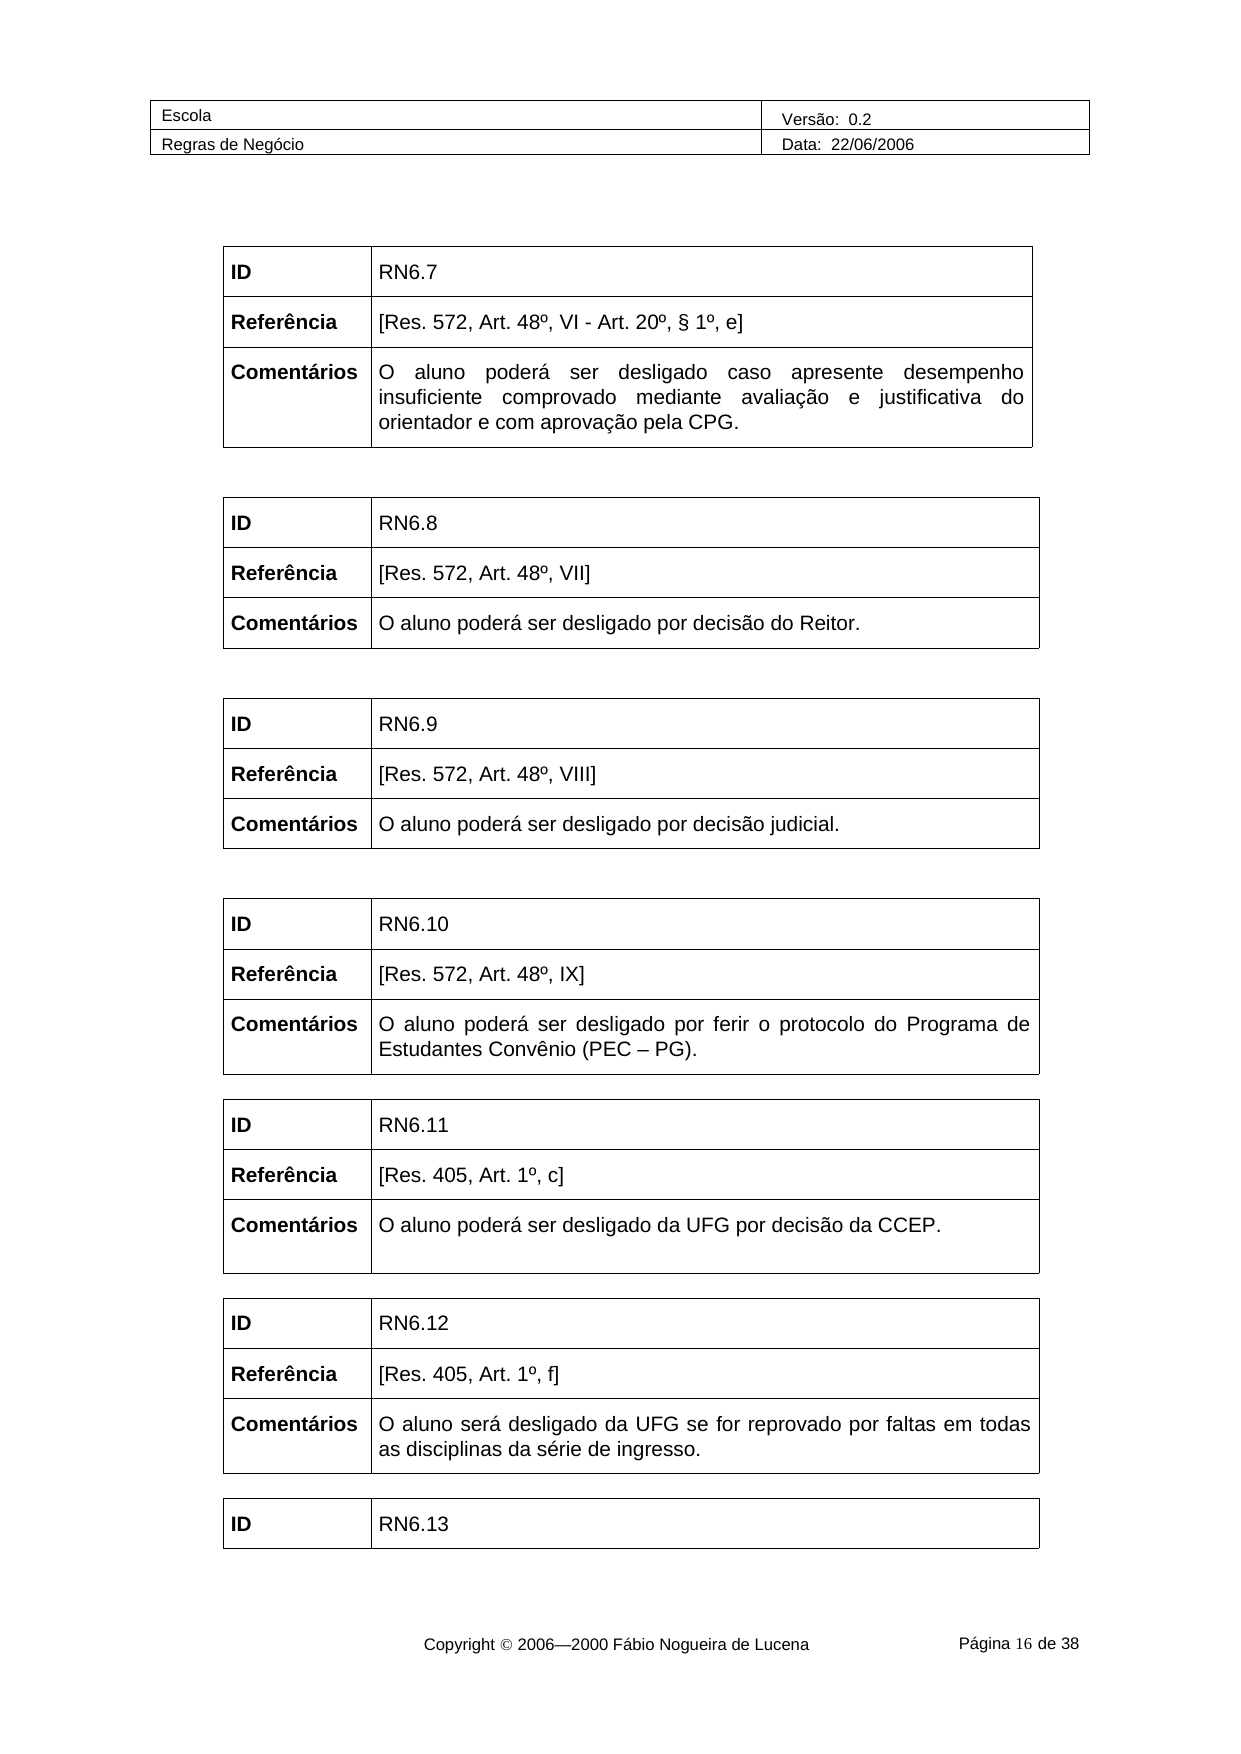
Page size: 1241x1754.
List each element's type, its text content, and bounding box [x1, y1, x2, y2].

table_cell [Res. 572, Art. 48º, VI - Art. 20º, § 1º, e] [372, 297, 1032, 347]
table_cell Comentários [224, 1399, 371, 1473]
table_header RN6.11 [372, 1100, 1039, 1149]
table_header ID [224, 498, 371, 547]
table_cell [Res. 572, Art. 48º, IX] [372, 950, 1039, 998]
table_cell Comentários [224, 348, 371, 447]
table_cell O aluno poderá ser desligado por ferir o protocolo do Programa de Estudantes Convênio (PEC – PG). [372, 1000, 1039, 1074]
table_cell Referência [224, 950, 371, 998]
table_cell [Res. 572, Art. 48º, VIII] [372, 749, 1039, 798]
table_cell [Res. 405, Art. 1º, c] [372, 1150, 1039, 1199]
table_cell [Res. 572, Art. 48º, VII] [372, 548, 1039, 597]
table_cell O aluno poderá ser desligado da UFG por decisão da CCEP. [372, 1200, 1039, 1272]
table_cell Referência [224, 1150, 371, 1199]
table_cell Referência [224, 749, 371, 798]
table_cell [Res. 405, Art. 1º, f] [372, 1349, 1039, 1398]
table_header ID [224, 1499, 371, 1548]
table_header RN6.12 [372, 1299, 1039, 1348]
table_header RN6.7 [372, 247, 1032, 296]
table_cell O aluno poderá ser desligado por decisão judicial. [372, 799, 1039, 848]
table_header ID [224, 1100, 371, 1149]
table_header RN6.13 [372, 1499, 1039, 1548]
table_cell O aluno poderá ser desligado caso apresente desempenho insuficiente comprovado mediante avaliação e justificativa do orientador e com aprovação pela CPG. [372, 348, 1032, 447]
table_cell Referência [224, 297, 371, 347]
table_cell Comentários [224, 598, 371, 648]
table_header RN6.10 [372, 899, 1039, 948]
table_header RN6.9 [372, 699, 1039, 748]
table_cell O aluno será desligado da UFG se for reprovado por faltas em todas as disciplinas da série de ingresso. [372, 1399, 1039, 1473]
table_cell Comentários [224, 799, 371, 848]
table_cell Referência [224, 1349, 371, 1398]
table_cell O aluno poderá ser desligado por decisão do Reitor. [372, 598, 1039, 648]
table_cell Comentários [224, 1200, 371, 1272]
table_cell Referência [224, 548, 371, 597]
table_header ID [224, 699, 371, 748]
table_header ID [224, 247, 371, 296]
table_header ID [224, 1299, 371, 1348]
table_header ID [224, 899, 371, 948]
table_cell Comentários [224, 1000, 371, 1074]
table_header RN6.8 [372, 498, 1039, 547]
